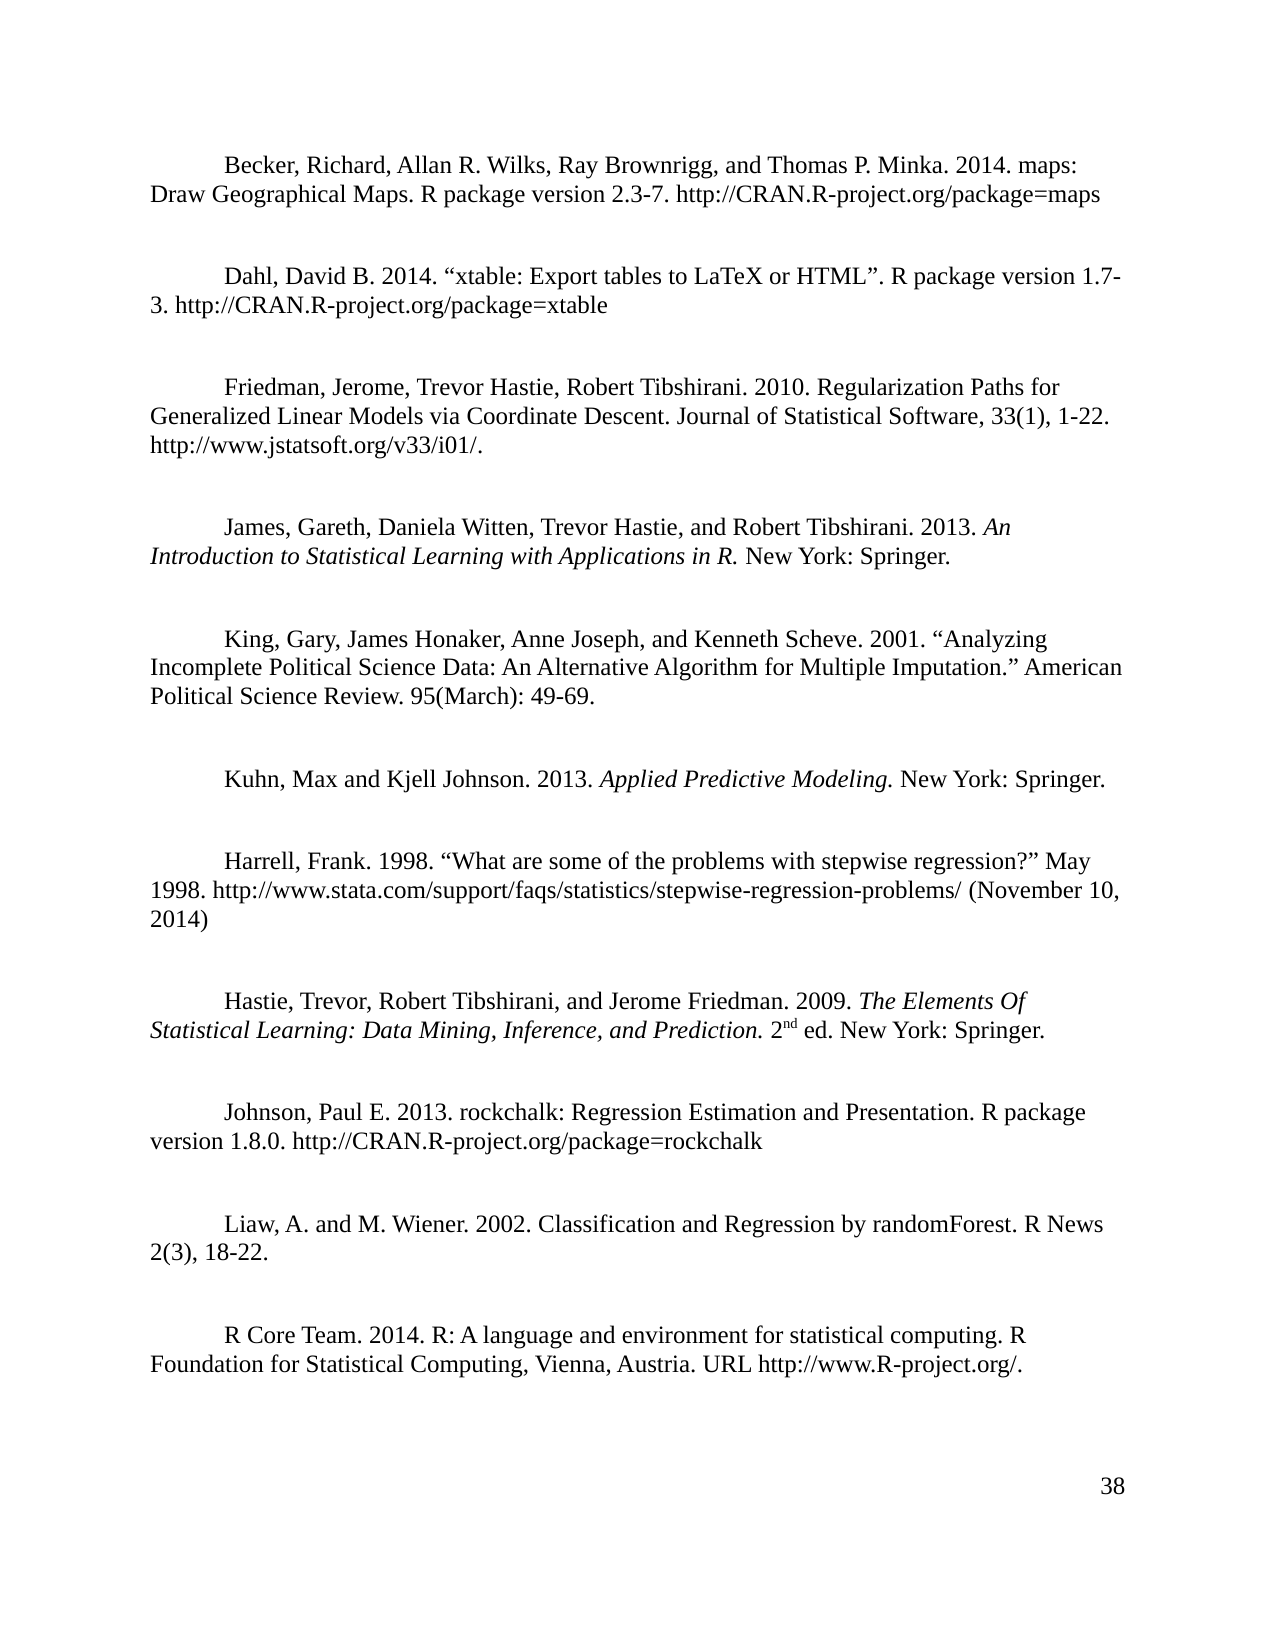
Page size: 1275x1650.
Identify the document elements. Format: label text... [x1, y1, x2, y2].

text Hastie, Trevor, Robert Tibshirani, and Jerome Friedman. 2009. The Elements Of Statistical Learning: Data Mining, Inference, and Prediction. 2nd ed. New York: Springer. [150, 986, 1125, 1044]
text King, Gary, James Honaker, Anne Joseph, and Kenneth Scheve. 2001. “Analyzing Incomplete Political Science Data: An Alternative Algorithm for Multiple Imputation.” American Political Science Review. 95(March): 49-69. [150, 624, 1125, 710]
text Liaw, A. and M. Wiener. 2002. Classification and Regression by randomForest. R News 2(3), 18-22. [150, 1209, 1125, 1266]
text Kuhn, Max and Kjell Johnson. 2013. Applied Predictive Modeling. New York: Springer. [150, 764, 1125, 792]
text Johnson, Paul E. 2013. rockchalk: Regression Estimation and Presentation. R package version 1.8.0. http://CRAN.R-project.org/package=rockchalk [150, 1097, 1125, 1155]
text Becker, Richard, Allan R. Wilks, Ray Brownrigg, and Thomas P. Minka. 2014. maps: Draw Geographical Maps. R package version 2.3-7. http://CRAN.R-project.org/package=maps [150, 150, 1125, 207]
text Friedman, Jerome, Trevor Hastie, Robert Tibshirani. 2010. Regularization Paths for Generalized Linear Models via Coordinate Descent. Journal of Statistical Software, 33(1), 1-22. http://www.jstatsoft.org/v33/i01/. [150, 372, 1125, 459]
text Harrell, Frank. 1998. “What are some of the problems with stepwise regression?” May 1998. http://www.stata.com/support/faqs/statistics/stepwise-regression-problems/ (November 10, 2014) [150, 846, 1125, 932]
text James, Gareth, Daniela Witten, Trevor Hastie, and Robert Tibshirani. 2013. An Introduction to Statistical Learning with Applications in R. New York: Springer. [150, 512, 1125, 570]
text Dahl, David B. 2014. “xtable: Export tables to LaTeX or HTML”. R package version 1.7-3. http://CRAN.R-project.org/package=xtable [150, 261, 1125, 319]
text R Core Team. 2014. R: A language and environment for statistical computing. R Foundation for Statistical Computing, Vienna, Austria. URL http://www.R-project.org/. [150, 1320, 1125, 1377]
